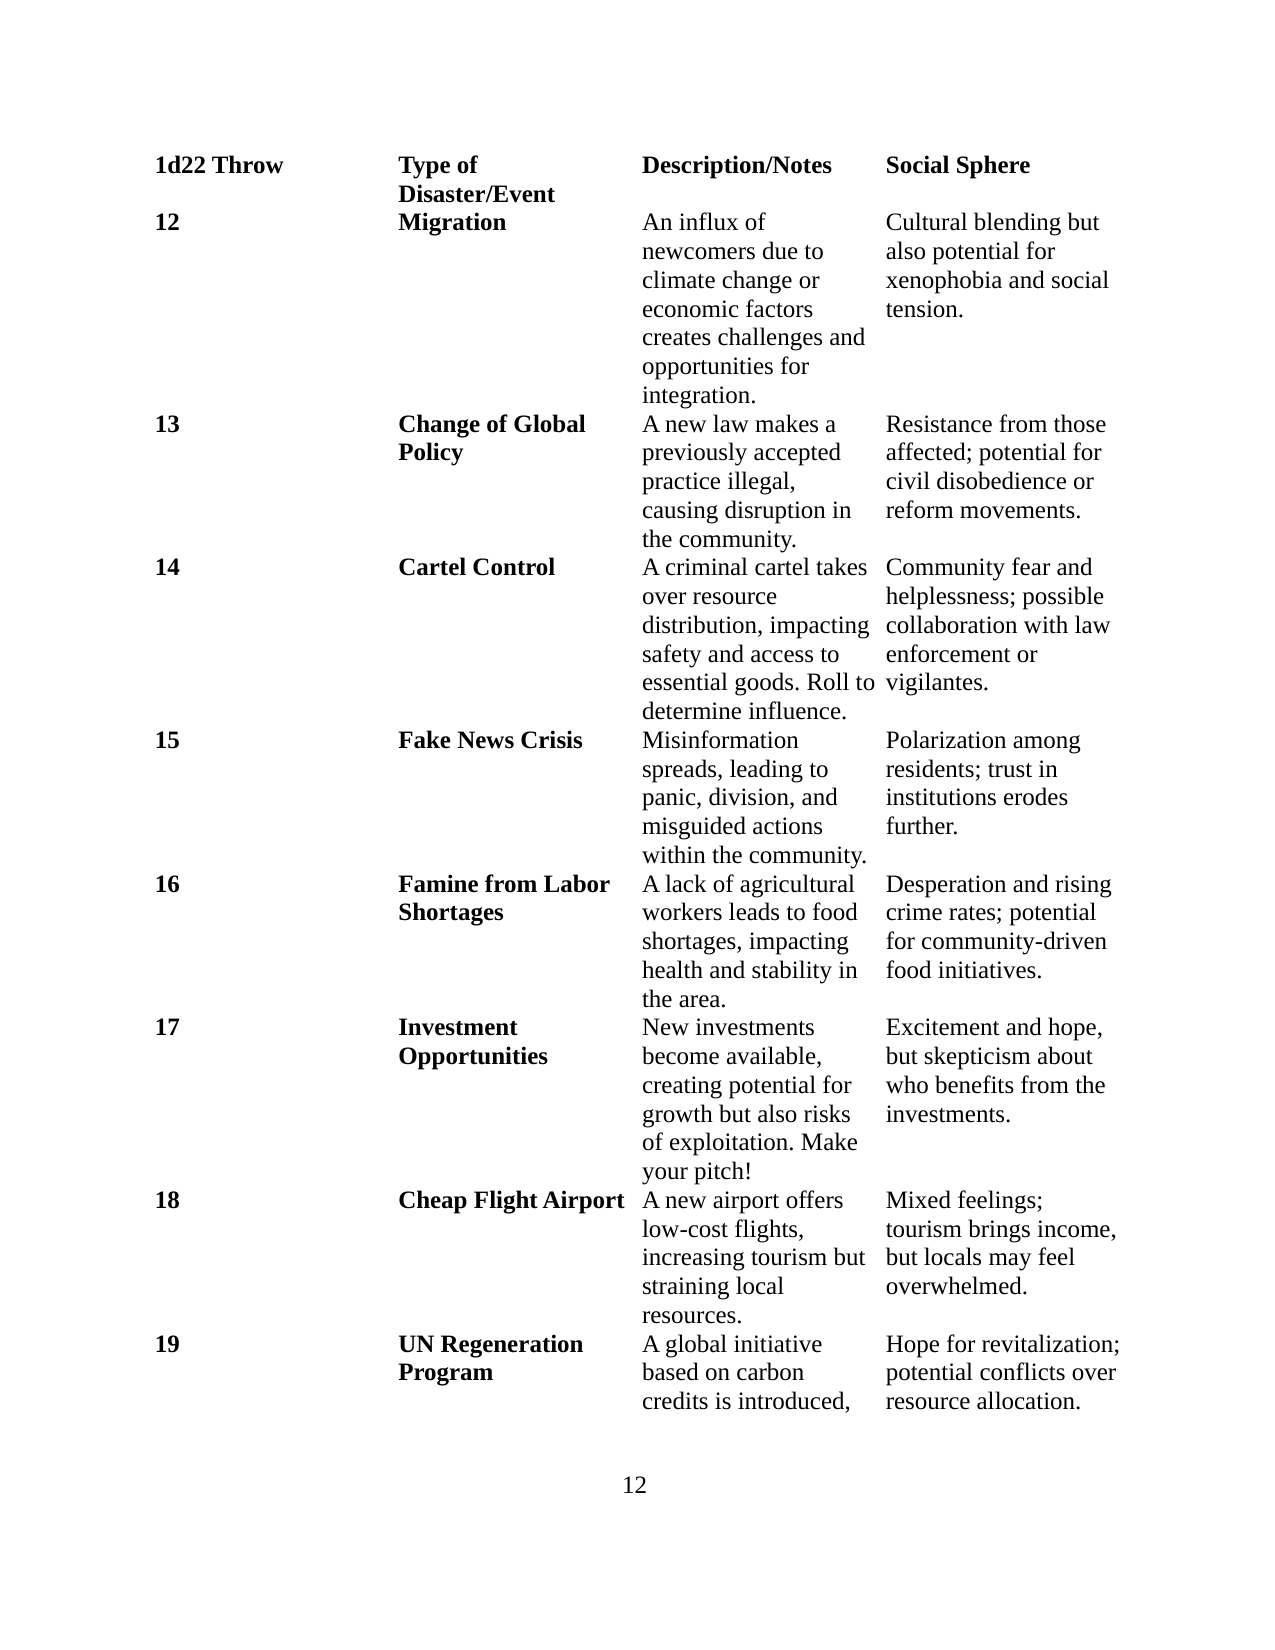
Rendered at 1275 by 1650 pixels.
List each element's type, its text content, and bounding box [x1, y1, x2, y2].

table_cell 19 [150, 1329, 394, 1415]
table_header Social Sphere [881, 150, 1125, 207]
table_cell Mixed feelings; tourism brings income, but locals may feel overwhelmed. [881, 1185, 1125, 1329]
table_cell 17 [150, 1013, 394, 1185]
table_header Type of Disaster/Event [394, 150, 637, 207]
table_cell Cultural blending but also potential for xenophobia and social tension. [881, 208, 1125, 409]
table_cell Desperation and rising crime rates; potential for community-driven food initiatives. [881, 869, 1125, 1012]
table_cell 13 [150, 409, 394, 552]
table_cell A new airport offers low-cost flights, increasing tourism but straining local resources. [638, 1185, 881, 1329]
table_cell 16 [150, 869, 394, 1012]
table_cell An influx of newcomers due to climate change or economic factors creates challenges and opportunities for integration. [638, 208, 881, 409]
table_cell New investments become available, creating potential for growth but also risks of exploitation. Make your pitch! [638, 1013, 881, 1185]
table_cell Fake News Crisis [394, 725, 637, 869]
table_cell Excitement and hope, but skepticism about who benefits from the investments. [881, 1013, 1125, 1185]
table_cell Famine from Labor Shortages [394, 869, 637, 1012]
table_cell A new law makes a previously accepted practice illegal, causing disruption in the community. [638, 409, 881, 552]
table_cell Hope for revitalization; potential conflicts over resource allocation. [881, 1329, 1125, 1415]
table_cell Polarization among residents; trust in institutions erodes further. [881, 725, 1125, 869]
table_cell Change of Global Policy [394, 409, 637, 552]
table_cell Cartel Control [394, 553, 637, 725]
table_cell 14 [150, 553, 394, 725]
table_cell Cheap Flight Airport [394, 1185, 637, 1329]
table_cell A lack of agricultural workers leads to food shortages, impacting health and stability in the area. [638, 869, 881, 1012]
table_header 1d22 Throw [150, 150, 394, 207]
table_header Description/Notes [638, 150, 881, 207]
table_cell 15 [150, 725, 394, 869]
table_cell Resistance from those affected; potential for civil disobedience or reform movements. [881, 409, 1125, 552]
table_cell Investment Opportunities [394, 1013, 637, 1185]
table_cell Migration [394, 208, 637, 409]
table_cell Community fear and helplessness; possible collaboration with law enforcement or vigilantes. [881, 553, 1125, 725]
table_cell A criminal cartel takes over resource distribution, impacting safety and access to essential goods. Roll to determine influence. [638, 553, 881, 725]
table_cell 12 [150, 208, 394, 409]
table_cell 18 [150, 1185, 394, 1329]
table_cell Misinformation spreads, leading to panic, division, and misguided actions within the community. [638, 725, 881, 869]
table_cell A global initiative based on carbon credits is introduced, [638, 1329, 881, 1415]
table_cell UN Regeneration Program [394, 1329, 637, 1415]
